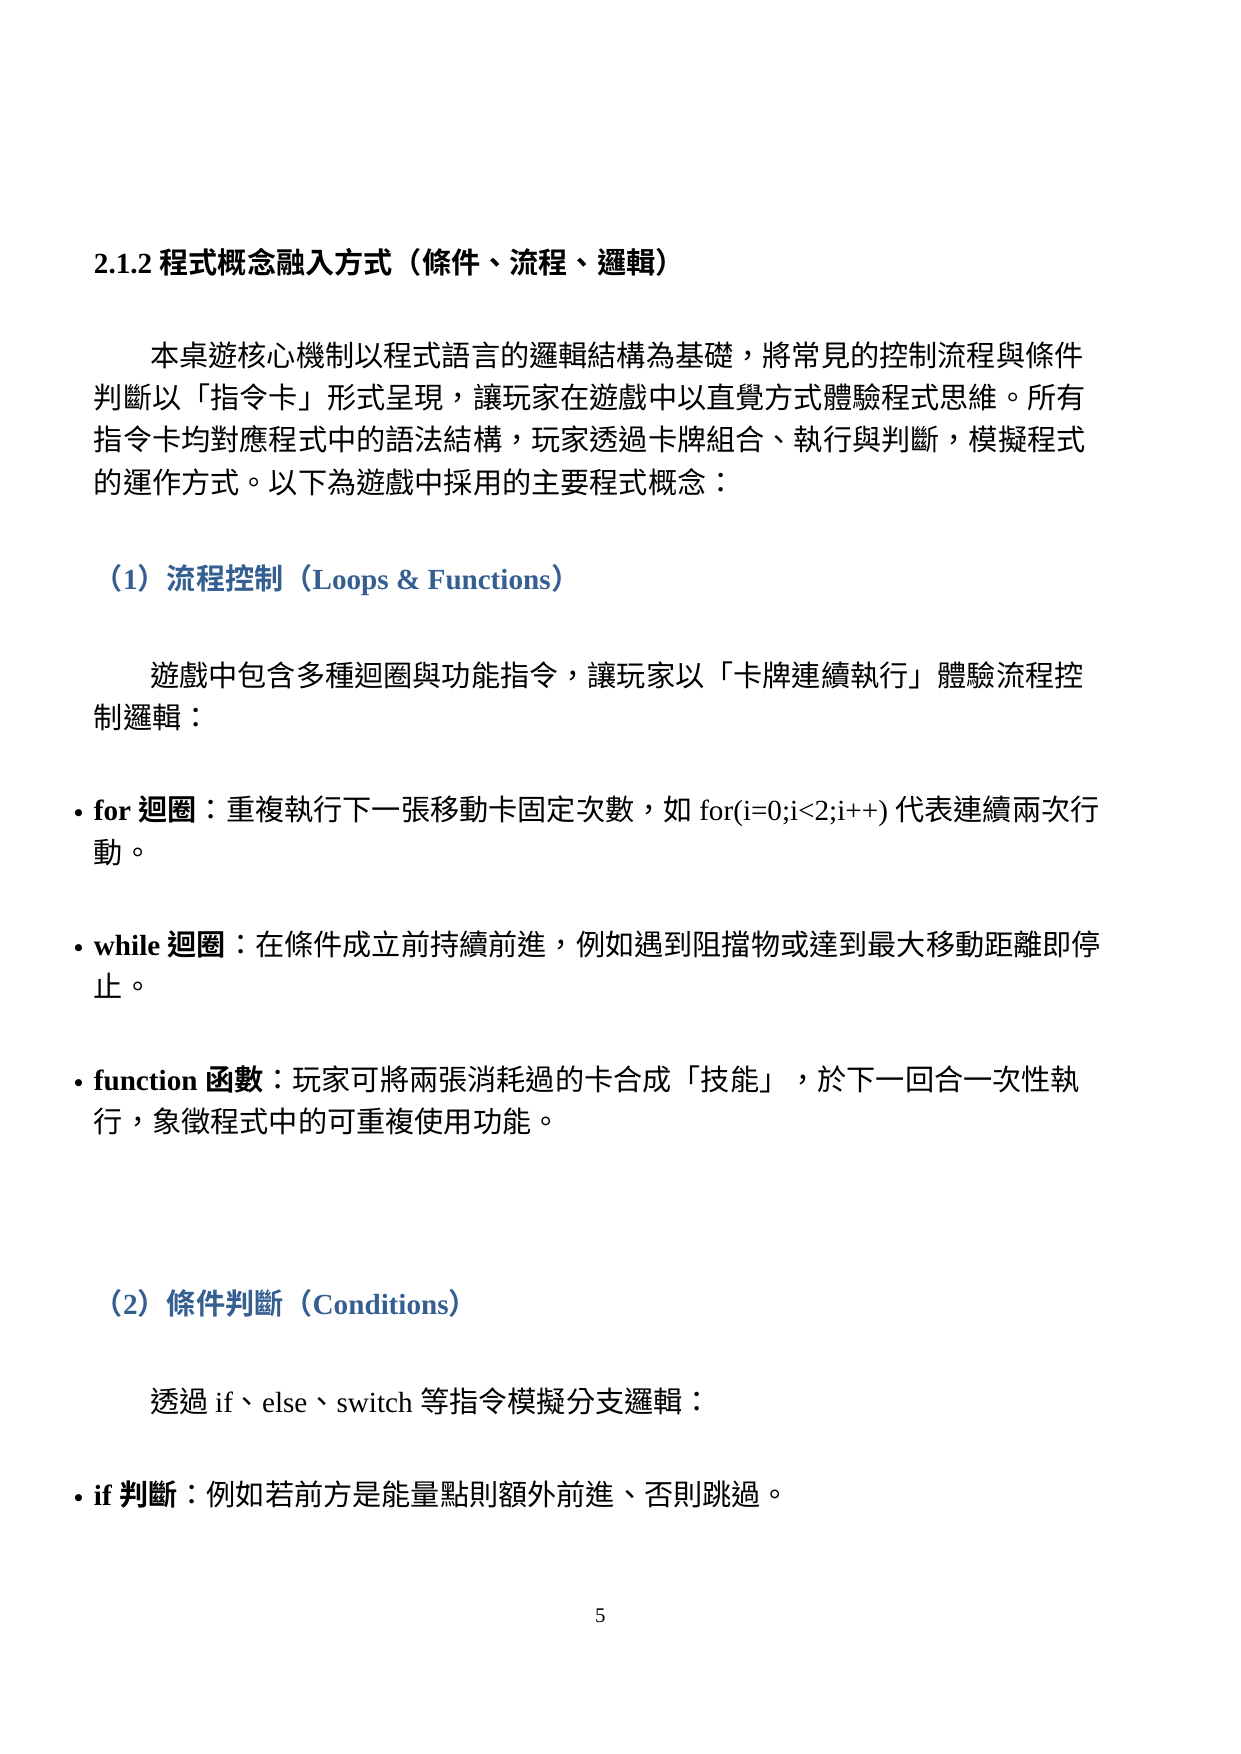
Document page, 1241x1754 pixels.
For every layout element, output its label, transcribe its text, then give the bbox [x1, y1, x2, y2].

text 本桌遊核心機制以程式語言的邏輯結構為基礎，將常見的控制流程與條件判斷以「指令卡」形式呈現，讓玩家在遊戲中以直覺方式體驗程式思維。所有指令卡均對應程式中的語法結構，玩家透過卡牌組合、執行與判斷，模擬程式的運作方式。以下為遊戲中採用的主要程式概念： [94, 332, 1106, 501]
list for 迴圈：重複執行下一張移動卡固定次數，如 for(i=0;i<2;i++) 代表連續兩次行動。 [75, 787, 1106, 871]
list function 函數：玩家可將兩張消耗過的卡合成「技能」，於下一回合一次性執行，象徵程式中的可重複使用功能。 [75, 1056, 1106, 1141]
list while 迴圈：在條件成立前持續前進，例如遇到阻擋物或達到最大移動距離即停止。 [75, 921, 1106, 1006]
text 透過 if、else、switch 等指令模擬分支邏輯： [94, 1379, 1106, 1421]
subtitle （2）條件判斷（Conditions） [94, 1280, 1106, 1323]
list if 判斷：例如若前方是能量點則額外前進、否則跳過。 [75, 1471, 1106, 1513]
subtitle 2.1.2 程式概念融入方式（條件、流程、邏輯） [94, 240, 1106, 282]
subtitle （1）流程控制（Loops & Functions） [94, 556, 1106, 598]
text 遊戲中包含多種迴圈與功能指令，讓玩家以「卡牌連續執行」體驗流程控制邏輯： [94, 652, 1106, 737]
